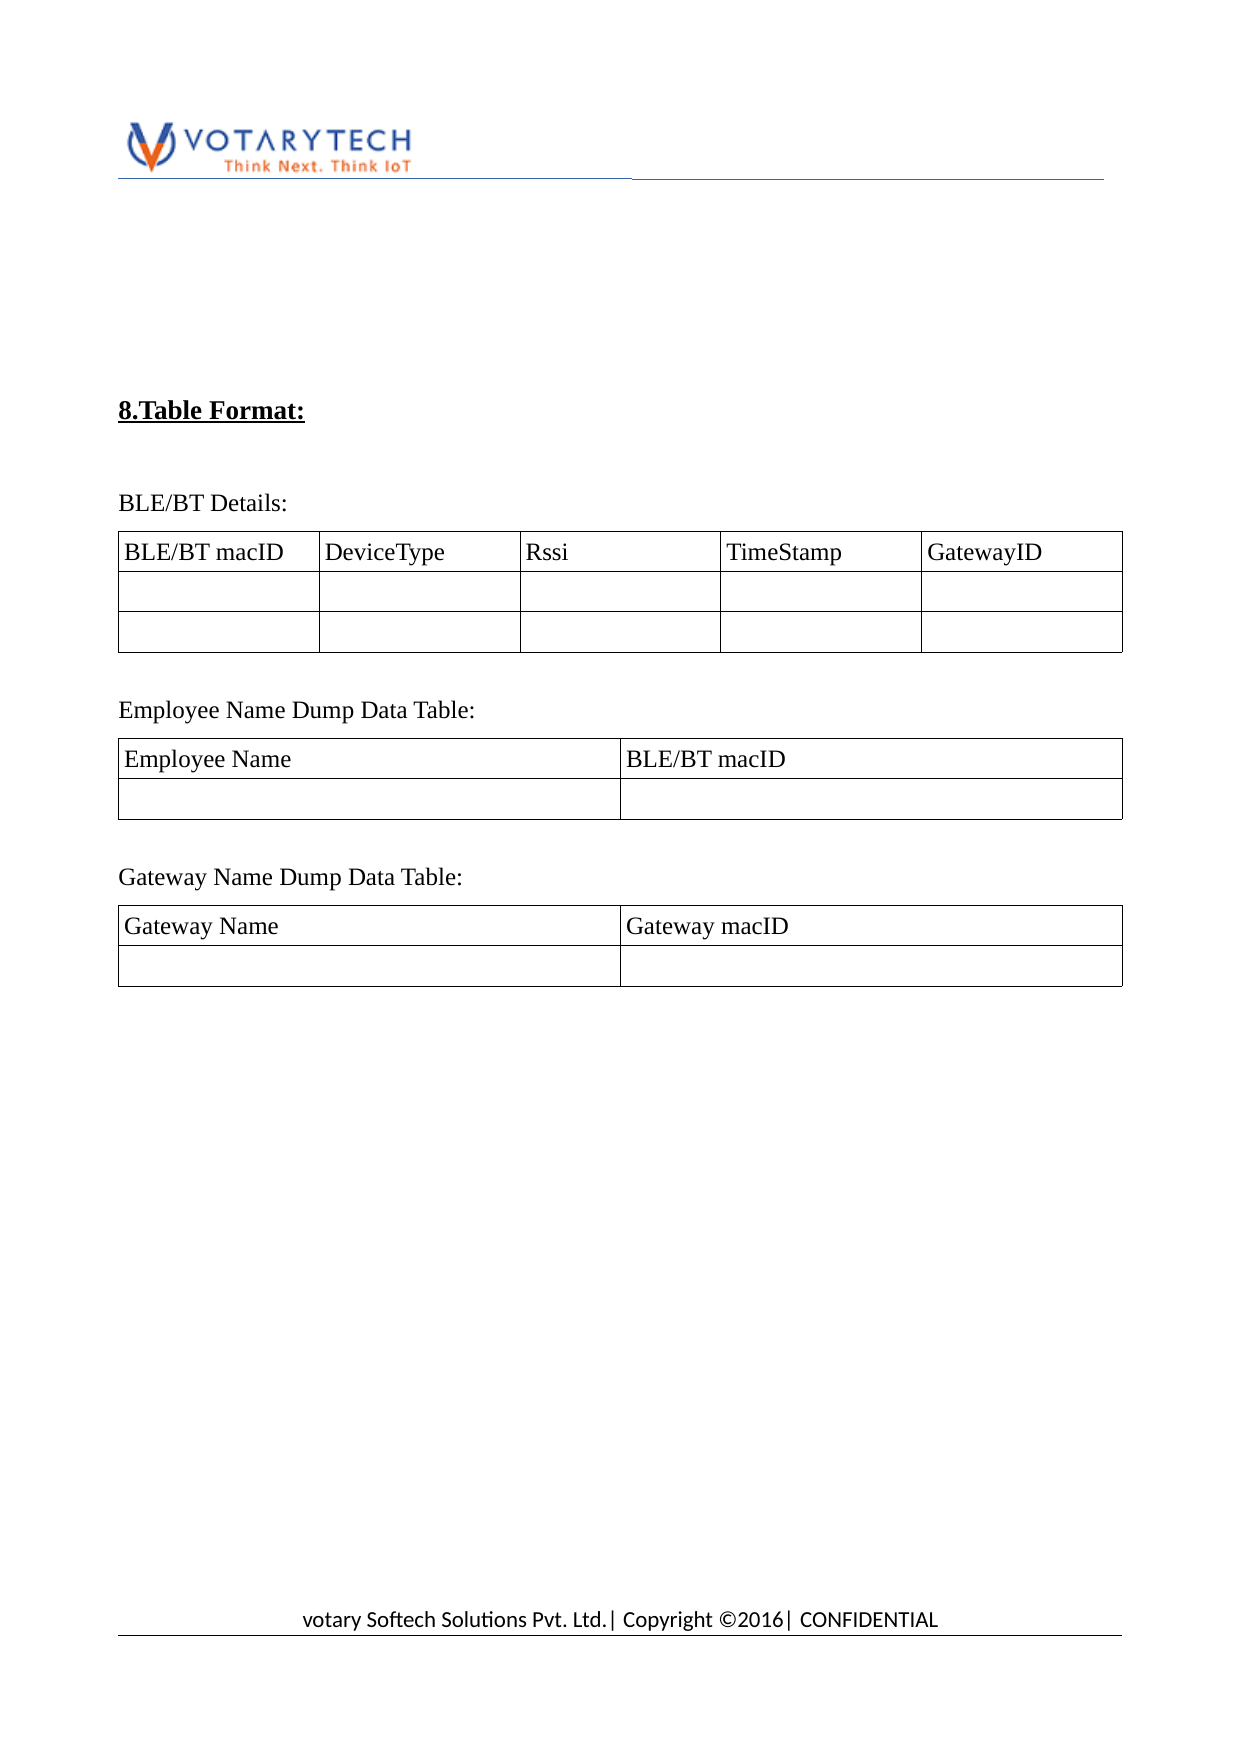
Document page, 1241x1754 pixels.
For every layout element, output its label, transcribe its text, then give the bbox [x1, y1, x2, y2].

table_cell [320, 572, 520, 611]
text Gateway Name Dump Data Table: [118, 862, 1157, 891]
text 8.Table Format: [118, 394, 1157, 425]
table_header DeviceType [320, 532, 520, 571]
text BLE/BT Details: [118, 488, 1157, 516]
table_header BLE/BT macID [621, 739, 1122, 778]
table_header Gateway macID [621, 906, 1122, 945]
table_header GatewayID [922, 532, 1122, 571]
table_header Gateway Name [119, 906, 620, 945]
table_cell [922, 612, 1122, 652]
table_cell [721, 572, 921, 611]
table_cell [119, 946, 620, 986]
table_cell [922, 572, 1122, 611]
table_cell [621, 779, 1122, 819]
table_cell [521, 612, 720, 652]
table_header Rssi [521, 532, 720, 571]
table_cell [721, 612, 921, 652]
text Employee Name Dump Data Table: [118, 695, 1157, 724]
table_header TimeStamp [721, 532, 921, 571]
table_cell [621, 946, 1122, 986]
table_cell [119, 612, 319, 652]
table_cell [521, 572, 720, 611]
table_cell [320, 612, 520, 652]
table_header BLE/BT macID [119, 532, 319, 571]
table_header Employee Name [119, 739, 620, 778]
picture [118, 118, 419, 178]
table_cell [119, 572, 319, 611]
table_cell [119, 779, 620, 819]
